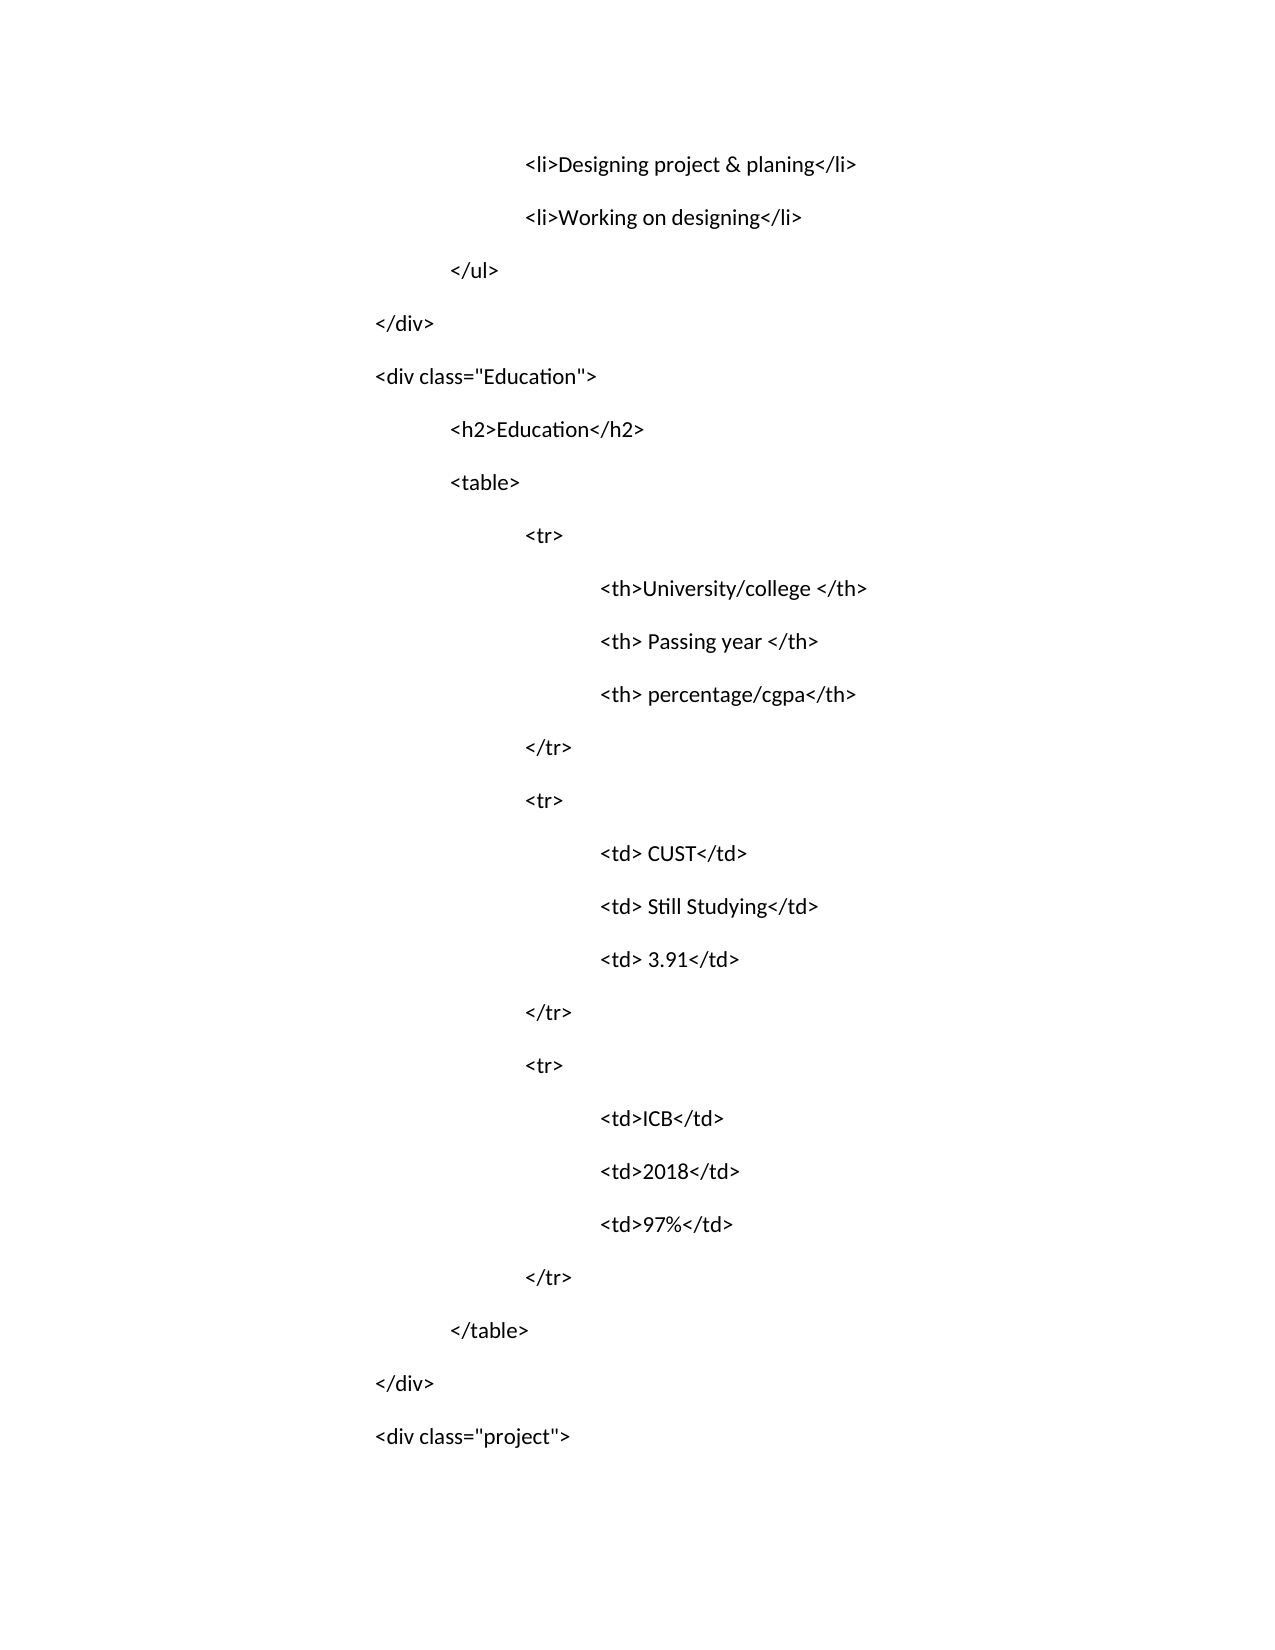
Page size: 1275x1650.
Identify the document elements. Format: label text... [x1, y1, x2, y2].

text <td>2018</td> [150, 1157, 1125, 1185]
text </div> [150, 1369, 1125, 1397]
text <td> CUST</td> [150, 839, 1125, 867]
text <li>Working on designing</li> [150, 203, 1125, 231]
text <div class="Education"> [150, 362, 1125, 390]
text </tr> [150, 1263, 1125, 1291]
text </tr> [150, 998, 1125, 1026]
text <tr> [150, 786, 1125, 814]
text </ul> [150, 256, 1125, 284]
text <td> Still Studying</td> [150, 892, 1125, 920]
text <tr> [150, 1051, 1125, 1079]
text <li>Designing project & planing</li> [150, 150, 1125, 178]
text </div> [150, 309, 1125, 337]
text <tr> [150, 521, 1125, 549]
text <h2>Education</h2> [150, 415, 1125, 443]
text <th> Passing year </th> [150, 627, 1125, 655]
text <th>University/college </th> [150, 574, 1125, 602]
text <td>97%</td> [150, 1210, 1125, 1238]
text <td> 3.91</td> [150, 945, 1125, 973]
text <th> percentage/cgpa</th> [150, 680, 1125, 708]
text <td>ICB</td> [150, 1104, 1125, 1132]
text </table> [150, 1316, 1125, 1344]
text <div class="project"> [150, 1422, 1125, 1451]
text </tr> [150, 733, 1125, 761]
text <table> [150, 468, 1125, 496]
